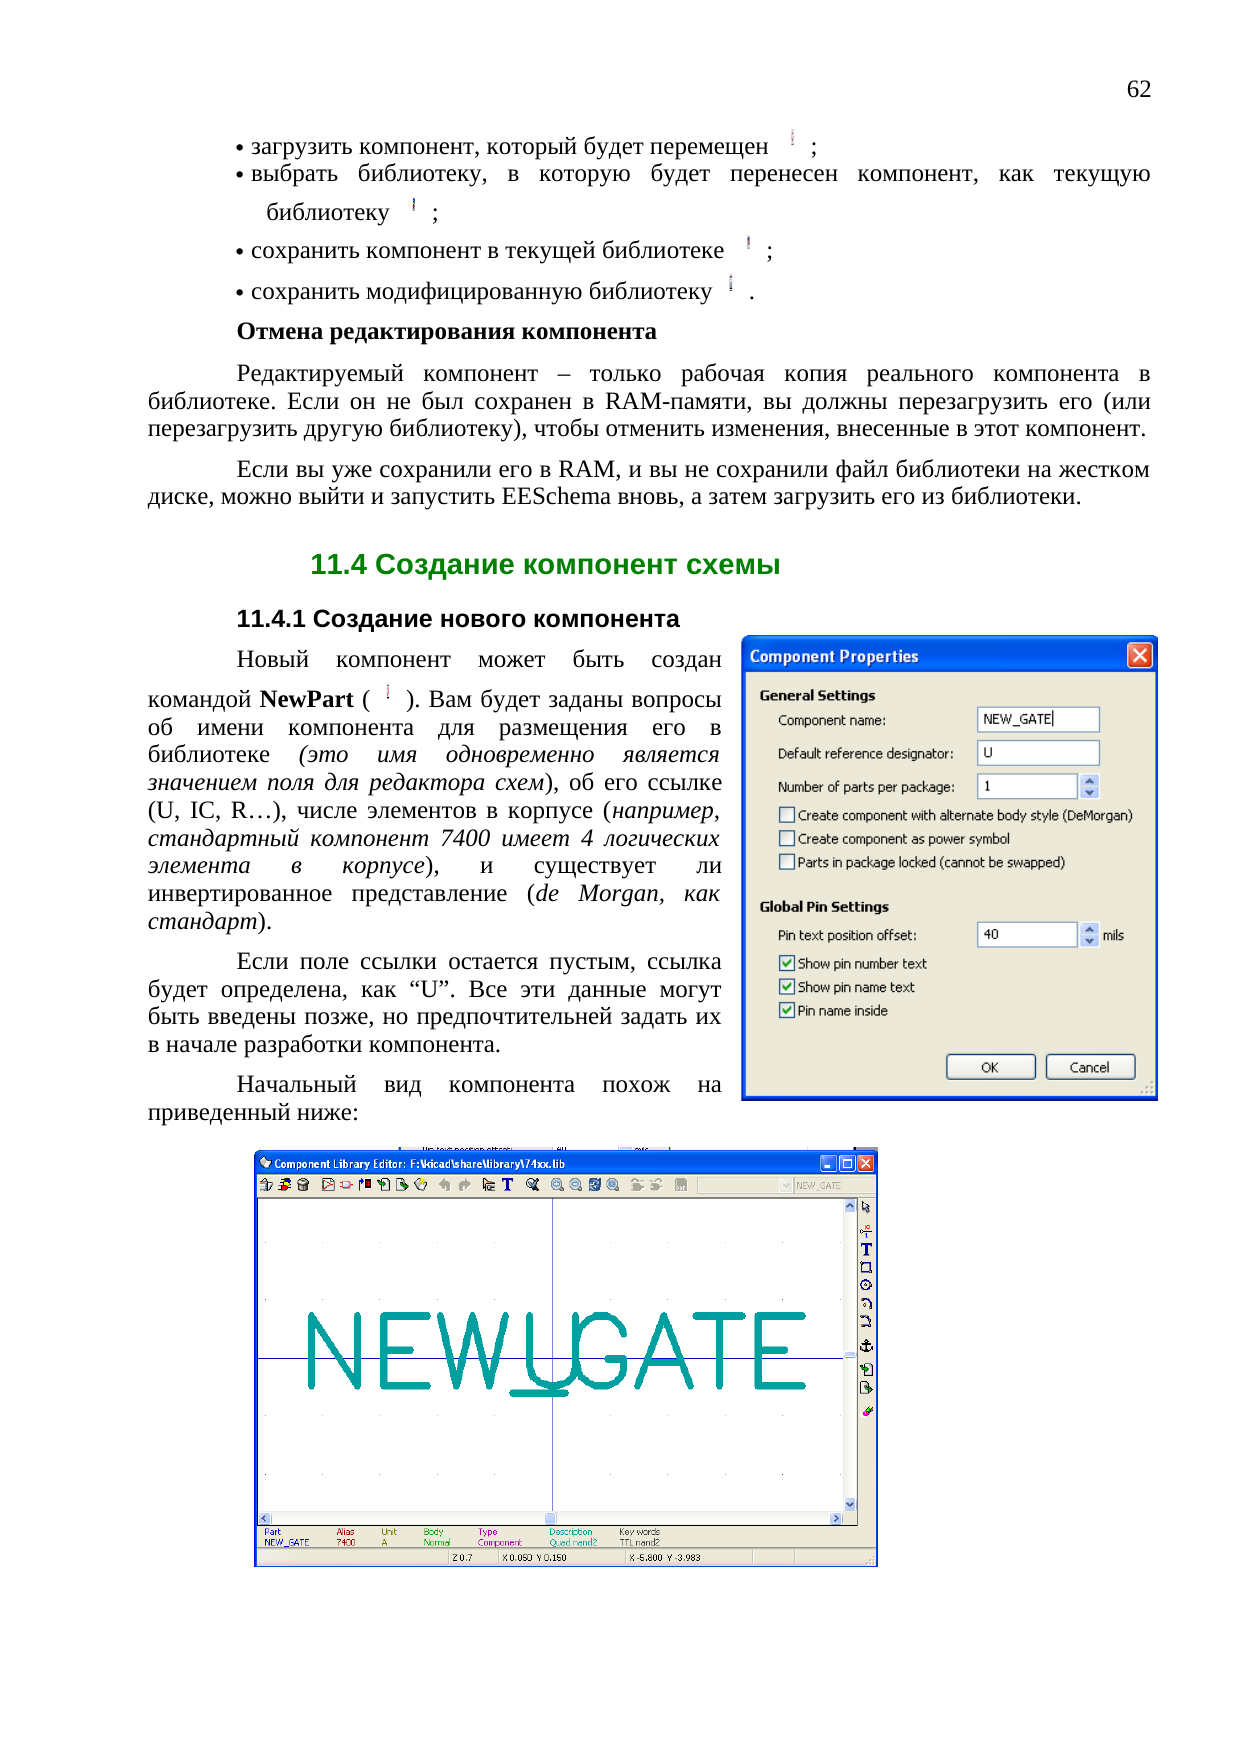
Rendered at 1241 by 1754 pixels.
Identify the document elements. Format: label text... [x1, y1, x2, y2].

list сохранить компонент в текущей библиотеке ; [236, 225, 1152, 264]
subtitle Отмена редактирования компонента [148, 317, 1152, 345]
list выбрать библиотеку, в которую будет перенесен компонент, как текущую библиотеку ; [236, 159, 1152, 225]
list загрузить компонент, который будет перемещен ; [236, 118, 1152, 159]
text Если поле ссылки остается пустым, ссылка будет определена, как “U”. Все эти данные могут быть введены позже, но предпочтительней задать их в начале разработки компонента. [148, 947, 741, 1058]
list сохранить модифицированную библиотеку. [236, 264, 1152, 305]
text Начальный вид компонента похож на приведенный ниже: [148, 1070, 1146, 1126]
picture [386, 682, 390, 699]
picture [729, 272, 733, 291]
subtitle 11.4.1 Создание нового компонента [148, 605, 1152, 633]
subtitle 11.4 Создание компонент схемы [236, 548, 1152, 580]
text Редактируемый компонент – только рабочая копия реального компонента в библиотеке. Если он не был сохранен в RAM-памяти, вы должны перезагрузить его (или перезагрузить другую библиотеку), чтобы отменить изменения, внесенные в этот компонент. [148, 359, 1152, 442]
text Если вы уже сохранили его в RAM, и вы не сохранили файл библиотеки на жестком диске, можно выйти и запустить EESchema вновь, а затем загрузить его из библиотеки. [148, 455, 1152, 510]
text Новый компонент может быть создан командой NewPart (). Вам будет заданы вопросы об имени компонента для размещения его в библиотеке (это имя одновременно является значением поля для редактора схем), об его ссылке (U, IC, R…), числе элементов в корпусе (например, стандартный компонент 7400 имеет 4 логических элемента в корпусе), и существует ли инвертированное представление (de Morgan, как стандарт). [148, 646, 741, 934]
